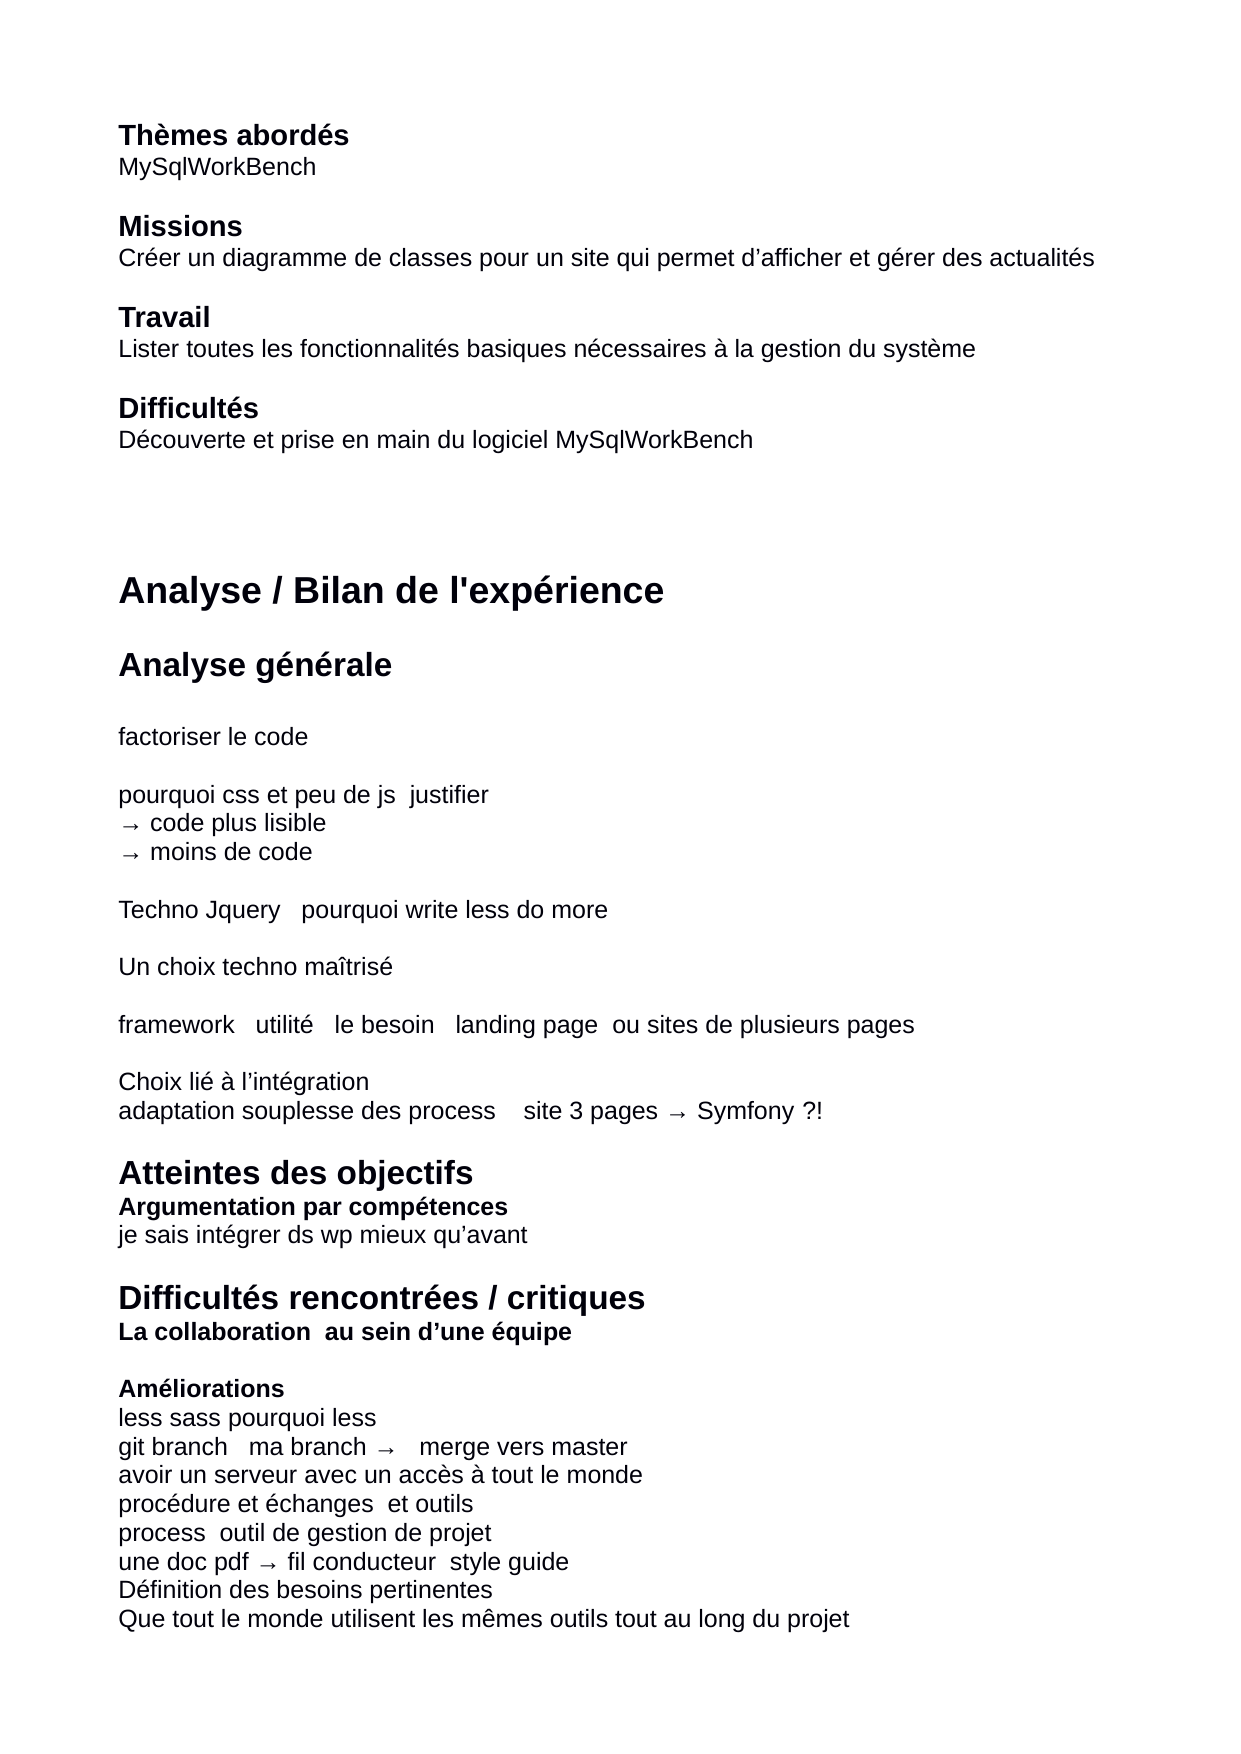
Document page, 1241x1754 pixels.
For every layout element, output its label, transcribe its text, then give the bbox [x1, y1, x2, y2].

text git branch ma branch → merge vers master [118, 1431, 1122, 1460]
text factoriser le code [118, 722, 1122, 751]
text process outil de gestion de projet [118, 1518, 1122, 1546]
text Thèmes abordés [118, 118, 1122, 152]
text Atteintes des objectifs [118, 1153, 1122, 1192]
text → code plus lisible [118, 808, 1122, 837]
text Missions [118, 209, 1122, 243]
text La collaboration au sein d’une équipe [118, 1316, 1122, 1345]
text Améliorations [118, 1374, 1122, 1403]
text Créer un diagramme de classes pour un site qui permet d’afficher et gérer des actualités [118, 243, 1122, 271]
text Difficultés rencontrées / critiques [118, 1278, 1122, 1316]
text → moins de code [118, 837, 1122, 866]
text Choix lié à l’intégration [118, 1067, 1122, 1096]
text Difficultés [118, 391, 1122, 425]
text less sass pourquoi less [118, 1403, 1122, 1431]
text Techno Jquery pourquoi write less do more [118, 894, 1122, 923]
text Découverte et prise en main du logiciel MySqlWorkBench [118, 425, 1122, 453]
text procédure et échanges et outils [118, 1489, 1122, 1518]
text Analyse / Bilan de l'expérience [118, 568, 1122, 612]
text avoir un serveur avec un accès à tout le monde [118, 1460, 1122, 1489]
text adaptation souplesse des process site 3 pages → Symfony ?! [118, 1096, 1122, 1124]
text MySqlWorkBench [118, 152, 1122, 180]
text Lister toutes les fonctionnalités basiques nécessaires à la gestion du système [118, 334, 1122, 362]
text Travail [118, 300, 1122, 334]
text Que tout le monde utilisent les mêmes outils tout au long du projet [118, 1604, 1122, 1633]
text pourquoi css et peu de js justifier [118, 779, 1122, 808]
text Analyse générale [118, 645, 1122, 684]
text je sais intégrer ds wp mieux qu’avant [118, 1221, 1122, 1249]
text Un choix techno maîtrisé [118, 952, 1122, 981]
text framework utilité le besoin landing page ou sites de plusieurs pages [118, 1009, 1122, 1038]
text Définition des besoins pertinentes [118, 1575, 1122, 1604]
text une doc pdf → fil conducteur style guide [118, 1546, 1122, 1575]
text Argumentation par compétences [118, 1192, 1122, 1221]
